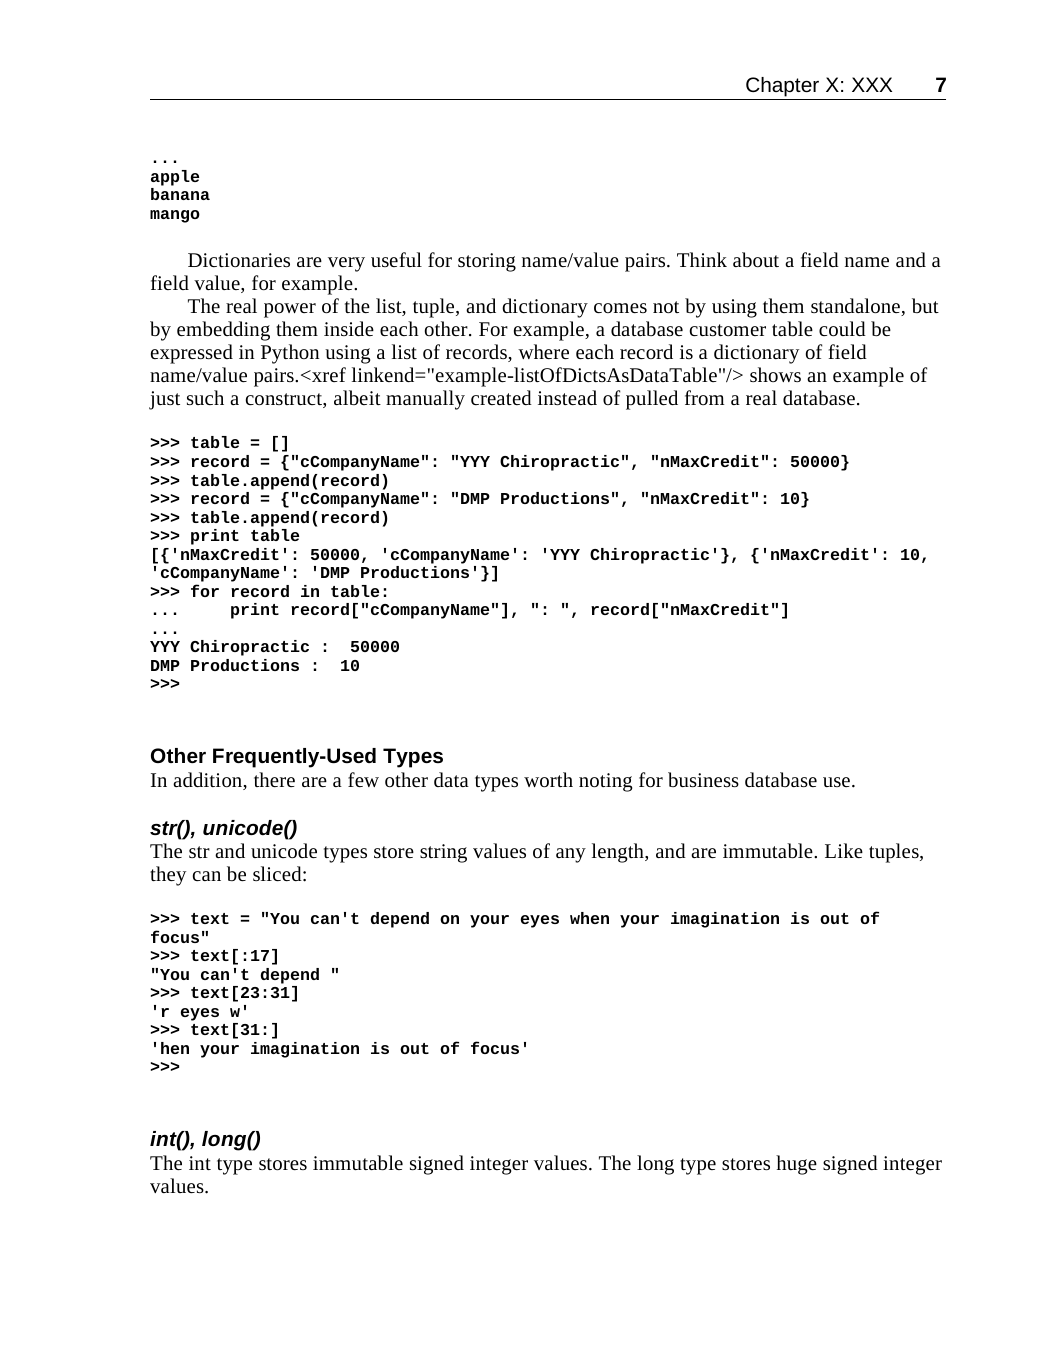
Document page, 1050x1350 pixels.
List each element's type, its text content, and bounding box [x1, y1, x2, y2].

text ... print record["cCompanyName"], ": ", record["nMaxCredit"] [150, 602, 946, 621]
text 'hen your imagination is out of focus' [150, 1041, 946, 1059]
text >>> table.append(record) [150, 472, 946, 491]
text mango [150, 206, 946, 224]
text In addition, there are a few other data types worth noting for business database use. [150, 768, 946, 791]
text Other Frequently-Used Types [150, 745, 946, 768]
text >>> table.append(record) [150, 509, 946, 528]
text int(), long() [150, 1128, 946, 1151]
text The str and unicode types store string values of any length, and are immutable. Like tuples, they can be sliced: [150, 840, 946, 886]
text >>> record = {"cCompanyName": "DMP Productions", "nMaxCredit": 10} [150, 491, 946, 509]
text >>> text = "You can't depend on your eyes when your imagination is out of focus" [150, 911, 946, 948]
text The real power of the list, tuple, and dictionary comes not by using them standalone, but by embedding them inside each other. For example, a database customer table could be expressed in Python using a list of records, where each record is a dictionary of field name/value pairs.<xref linkend="example-listOfDictsAsDataTable"/> shows an example of just such a construct, albeit manually created instead of pulled from a real database. [150, 295, 946, 410]
text str(), unicode() [150, 816, 946, 840]
text ... [150, 621, 946, 639]
text ... [150, 150, 946, 168]
text "You can't depend " [150, 967, 946, 985]
text >>> [150, 676, 946, 695]
text banana [150, 187, 946, 206]
text apple [150, 168, 946, 187]
text DMP Productions : 10 [150, 658, 946, 676]
text 'r eyes w' [150, 1004, 946, 1022]
text YYY Chiropractic : 50000 [150, 639, 946, 658]
text Dictionaries are very useful for storing name/value pairs. Think about a field name and a field value, for example. [150, 249, 946, 295]
text >>> [150, 1059, 946, 1078]
text >>> text[23:31] [150, 985, 946, 1004]
text >>> table = [] [150, 435, 946, 454]
text >>> record = {"cCompanyName": "YYY Chiropractic", "nMaxCredit": 50000} [150, 454, 946, 472]
text [{'nMaxCredit': 50000, 'cCompanyName': 'YYY Chiropractic'}, {'nMaxCredit': 10, 'cCompanyName': 'DMP Productions'}] [150, 547, 946, 584]
text >>> text[:17] [150, 948, 946, 967]
text >>> for record in table: [150, 584, 946, 602]
text The int type stores immutable signed integer values. The long type stores huge signed integer values. [150, 1151, 946, 1197]
text >>> text[31:] [150, 1022, 946, 1041]
text >>> print table [150, 528, 946, 547]
